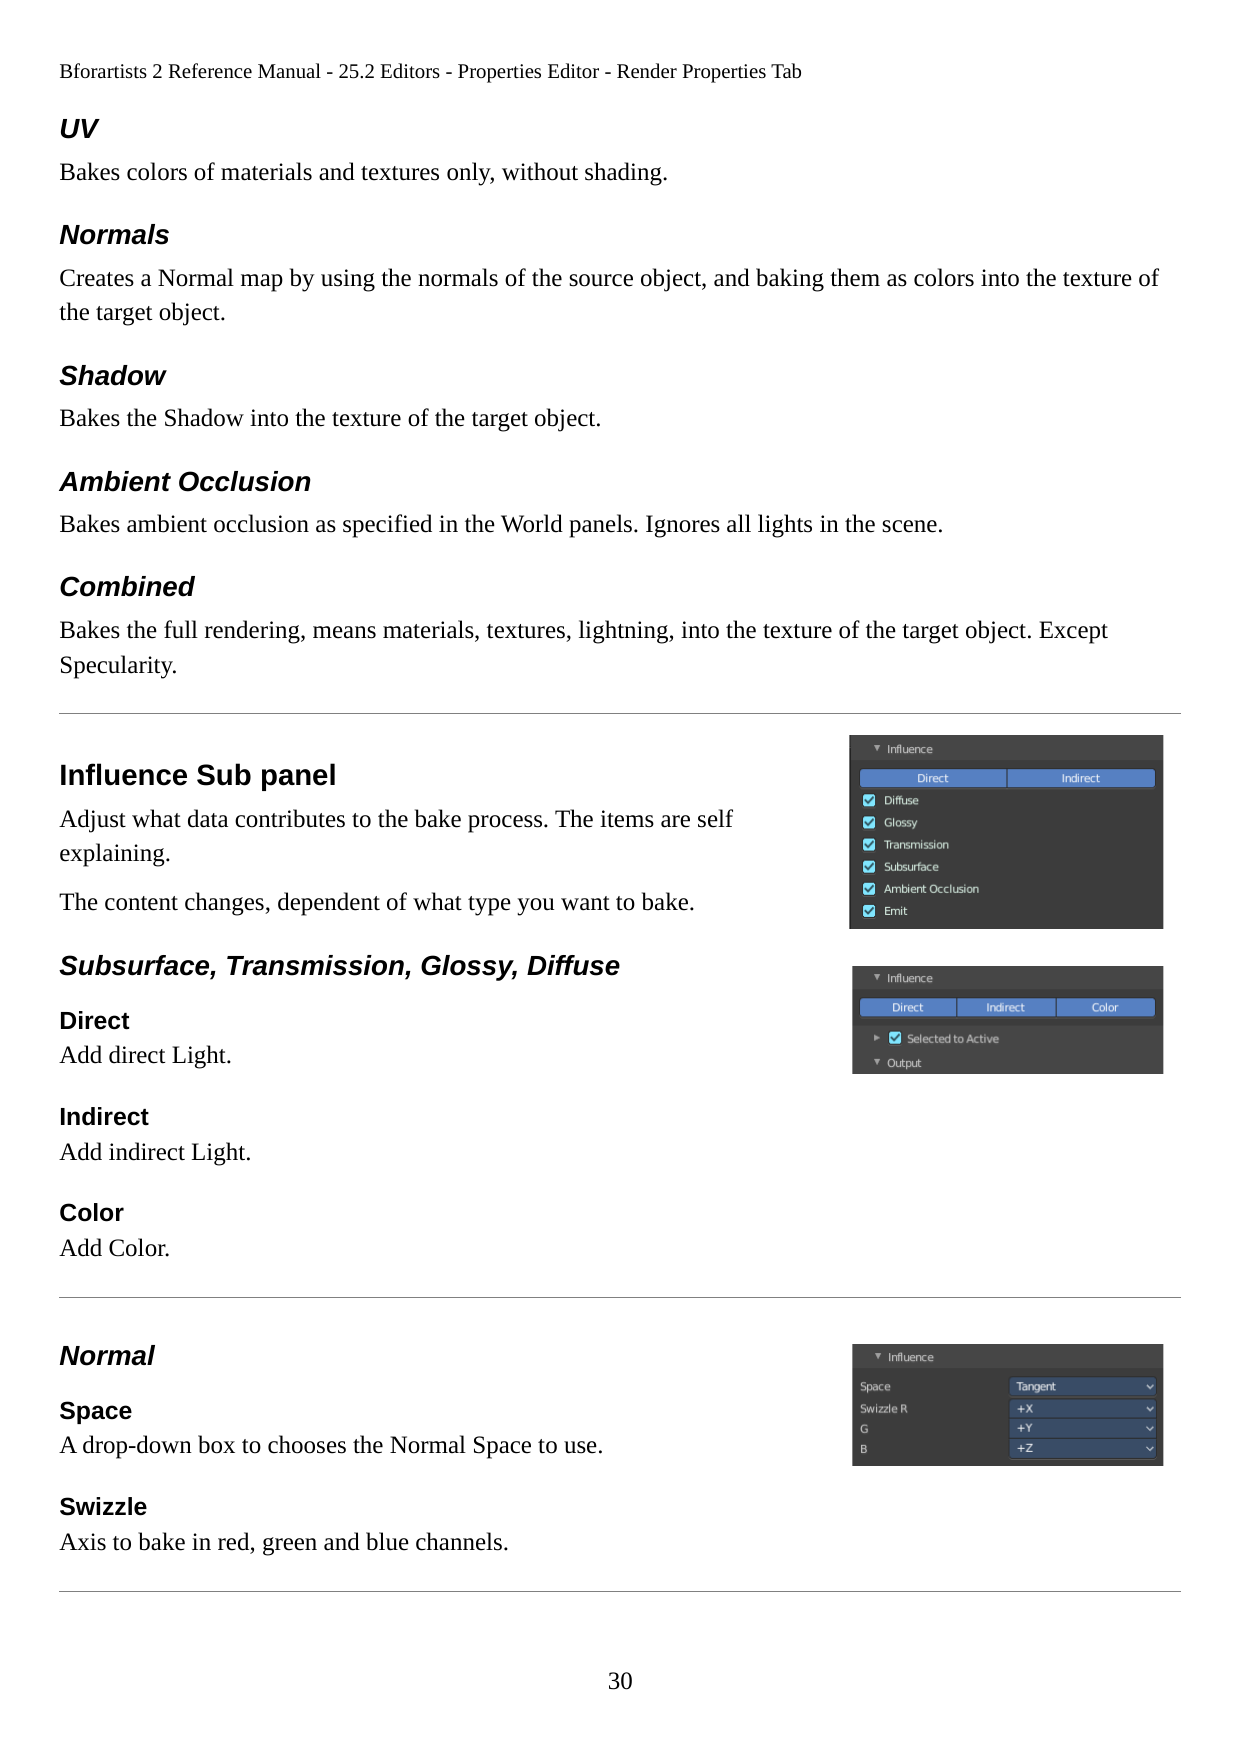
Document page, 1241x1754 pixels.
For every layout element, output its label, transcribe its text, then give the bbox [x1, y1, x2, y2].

text Bakes colors of materials and textures only, without shading. [59, 157, 1181, 186]
subtitle Color [59, 1198, 1181, 1227]
text Add indirect Light. [59, 1137, 1181, 1166]
picture [852, 1344, 1164, 1466]
text Bakes the Shadow into the texture of the target object. [59, 403, 1181, 432]
subtitle UV [59, 113, 1181, 144]
picture [852, 966, 1164, 1074]
subtitle [1164, 757, 1181, 791]
text Creates a Normal map by using the normals of the source object, and baking them as colors into the texture of the target object. [59, 263, 1181, 326]
text Add direct Light. [59, 1041, 852, 1069]
subtitle Ambient Occlusion [59, 465, 1181, 497]
subtitle Indirect [59, 1102, 1181, 1131]
text [1164, 1041, 1181, 1069]
text The content changes, dependent of what type you want to bake. [59, 887, 849, 916]
subtitle Shadow [59, 359, 1181, 391]
subtitle Combined [59, 571, 1181, 603]
text Axis to bake in red, green and blue channels. [59, 1527, 1181, 1556]
subtitle Swizzle [59, 1492, 1181, 1521]
subtitle Direct [59, 1006, 852, 1034]
subtitle [1164, 1396, 1181, 1424]
picture [849, 735, 1164, 929]
subtitle Influence Sub panel [59, 757, 849, 791]
text Bakes ambient occlusion as specified in the World panels. Ignores all lights in the scene. [59, 509, 1181, 538]
subtitle Normals [59, 218, 1181, 250]
text Adjust what data contributes to the bake process. The items are self explaining. [59, 804, 849, 867]
text A drop-down box to chooses the Normal Space to use. [59, 1431, 852, 1459]
text Add Color. [59, 1233, 1181, 1262]
subtitle Normal [59, 1339, 1181, 1371]
subtitle [1164, 1006, 1181, 1034]
text Bakes the full rendering, means materials, textures, lightning, into the texture of the target object. Except Specularity. [59, 615, 1181, 678]
subtitle Subsurface, Transmission, Glossy, Diffuse [59, 949, 1181, 981]
subtitle Space [59, 1396, 852, 1424]
